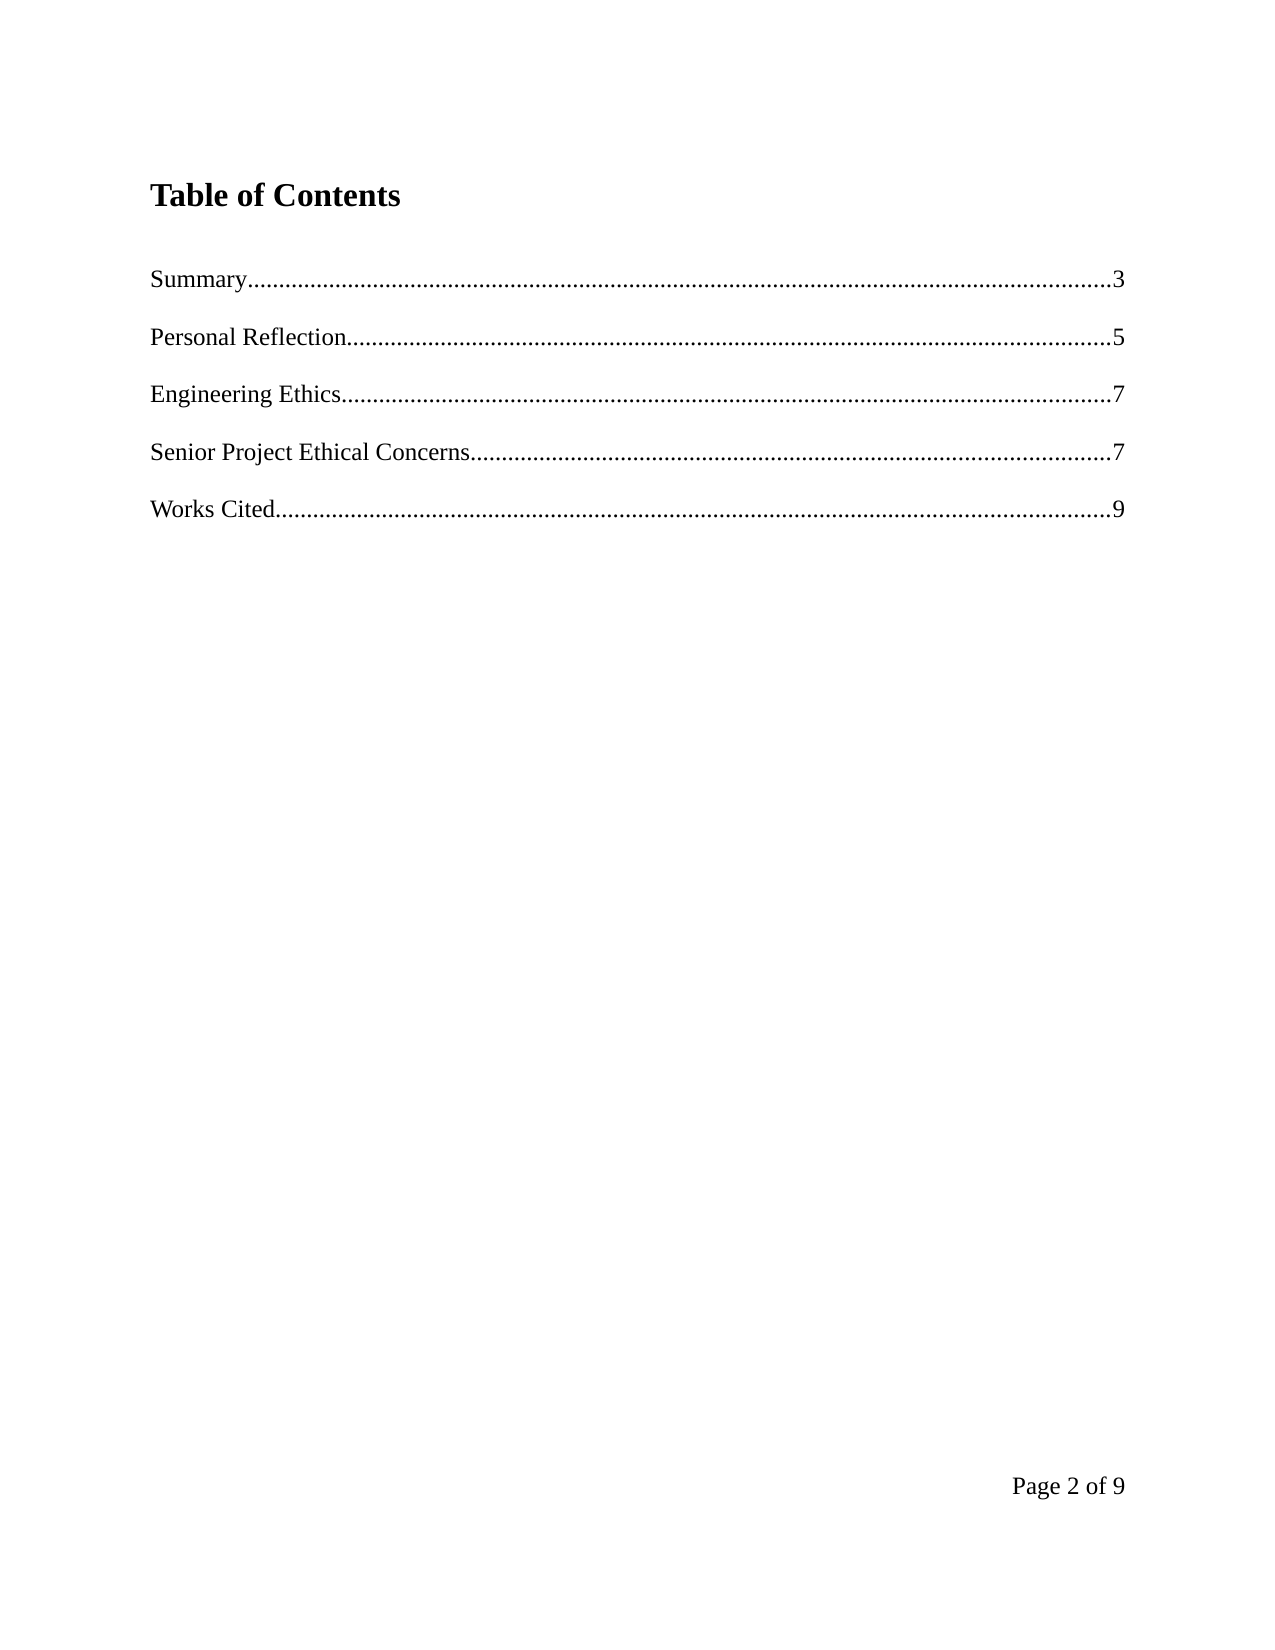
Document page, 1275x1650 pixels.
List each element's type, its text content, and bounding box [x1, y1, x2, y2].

text Senior Project Ethical Concerns 7 [150, 437, 1125, 465]
text Works Cited 9 [150, 494, 1125, 523]
text Summary 3 [150, 264, 1125, 293]
subtitle Table of Contents [150, 175, 1125, 213]
text Engineering Ethics 7 [150, 379, 1125, 408]
text Personal Reflection 5 [150, 322, 1125, 350]
